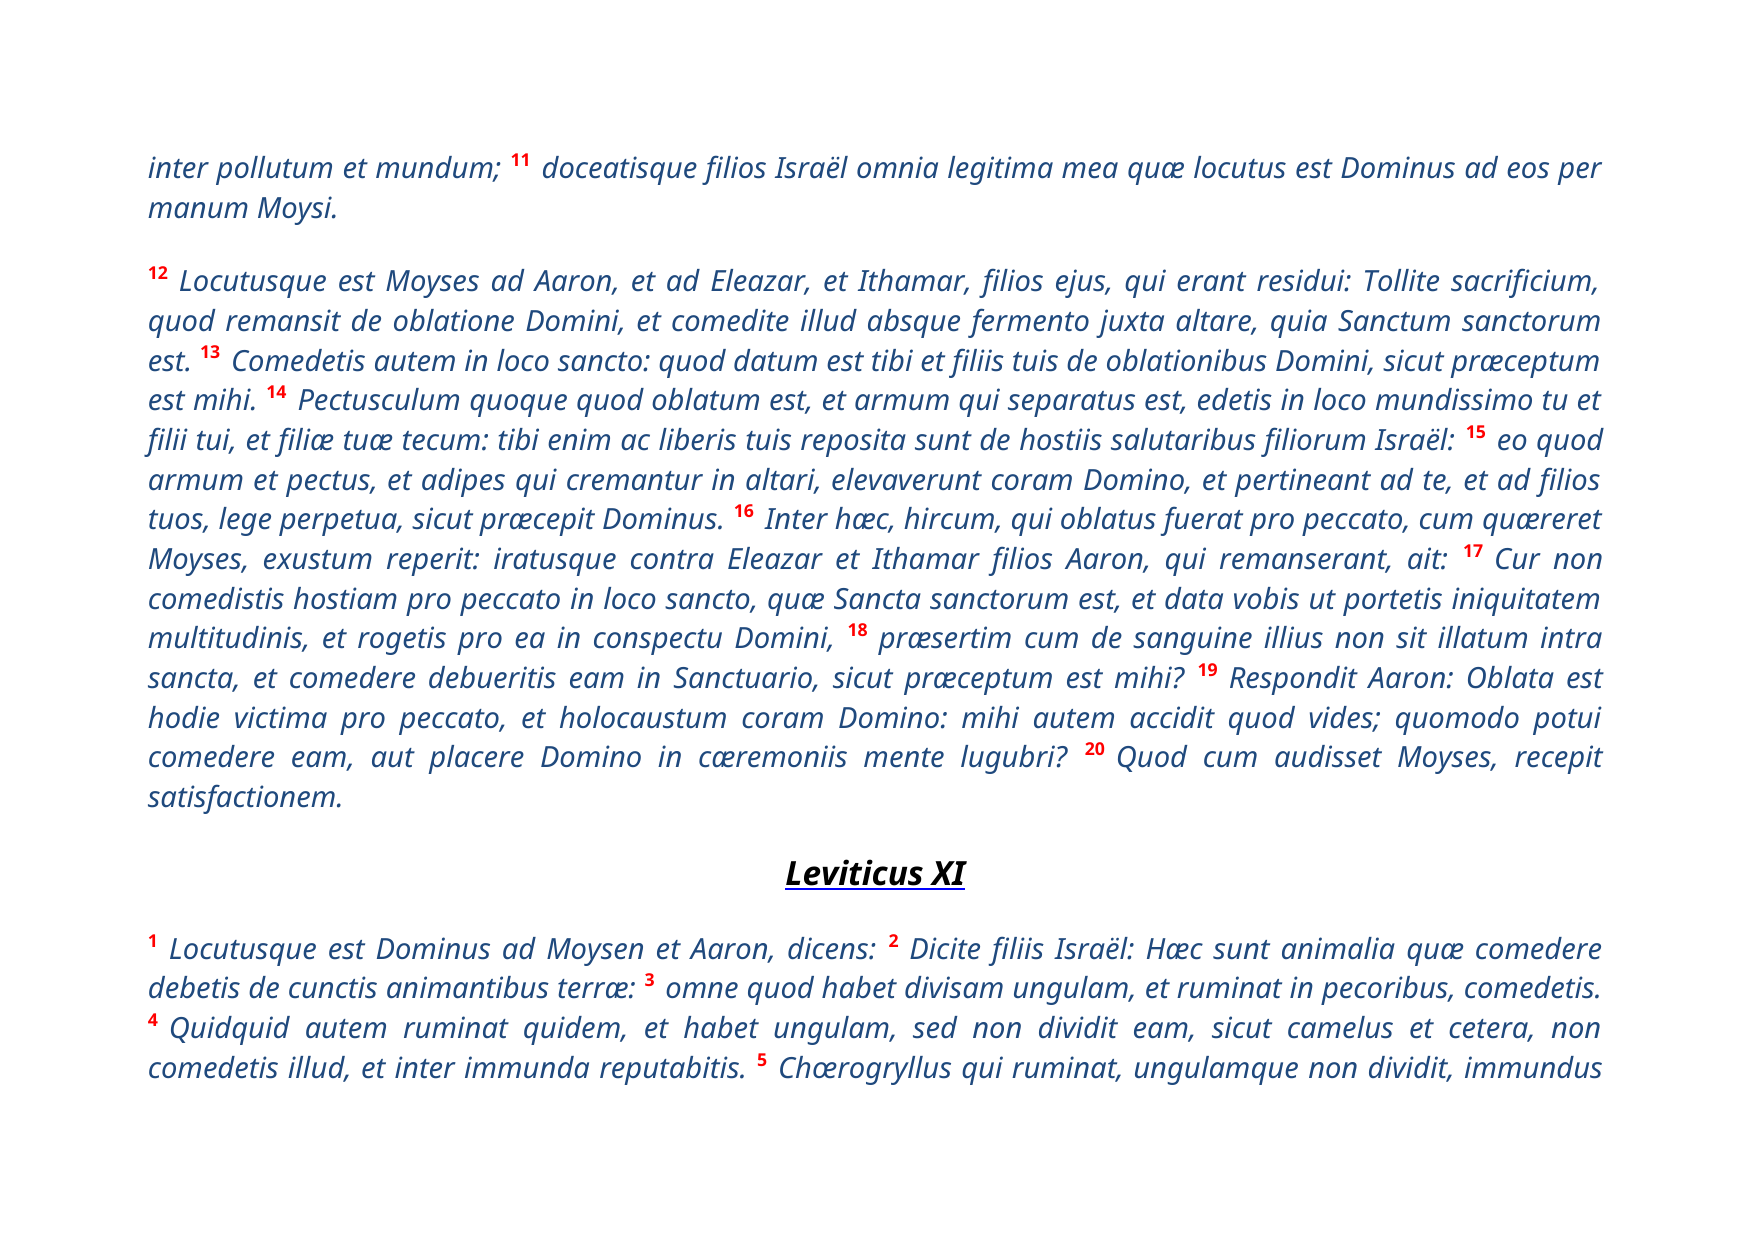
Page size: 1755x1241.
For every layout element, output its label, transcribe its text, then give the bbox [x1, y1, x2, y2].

text Leviticus XI [148, 849, 1606, 895]
text 1 Locutusque est Dominus ad Moysen et Aaron, dicens: 2 Dicite filiis Israël: Hæc sunt animalia quæ comedere debetis de cunctis animantibus terræ: 3 omne quod habet divisam ungulam, et ruminat in pecoribus, comedetis. 4 Quidquid autem ruminat quidem, et habet ungulam, sed non dividit eam, sicut camelus et cetera, non comedetis illud, et inter immunda reputabitis. 5 Chœrogryllus qui ruminat, ungulamque non dividit, immundus [148, 928, 1606, 1087]
text 12 Locutusque est Moyses ad Aaron, et ad Eleazar, et Ithamar, filios ejus, qui erant residui: Tollite sacrificium, quod remansit de oblatione Domini, et comedite illud absque fermento juxta altare, quia Sanctum sanctorum est. 13 Comedetis autem in loco sancto: quod datum est tibi et filiis tuis de oblationibus Domini, sicut præceptum est mihi. 14 Pectusculum quoque quod oblatum est, et armum qui separatus est, edetis in loco mundissimo tu et filii tui, et filiæ tuæ tecum: tibi enim ac liberis tuis reposita sunt de hostiis salutaribus filiorum Israël: 15 eo quod armum et pectus, et adipes qui cremantur in altari, elevaverunt coram Domino, et pertineant ad te, et ad filios tuos, lege perpetua, sicut præcepit Dominus. 16 Inter hæc, hircum, qui oblatus fuerat pro peccato, cum quæreret Moyses, exustum reperit: iratusque contra Eleazar et Ithamar filios Aaron, qui remanserant, ait: 17 Cur non comedistis hostiam pro peccato in loco sancto, quæ Sancta sanctorum est, et data vobis ut portetis iniquitatem multitudinis, et rogetis pro ea in conspectu Domini, 18 præsertim cum de sanguine illius non sit illatum intra sancta, et comedere debueritis eam in Sanctuario, sicut præceptum est mihi? 19 Respondit Aaron: Oblata est hodie victima pro peccato, et holocaustum coram Domino: mihi autem accidit quod vides; quomodo potui comedere eam, aut placere Domino in cæremoniis mente lugubri? 20 Quod cum audisset Moyses, recepit satisfactionem. [148, 260, 1606, 816]
text inter pollutum et mundum; 11 doceatisque filios Israël omnia legitima mea quæ locutus est Dominus ad eos per manum Moysi. [148, 148, 1606, 227]
